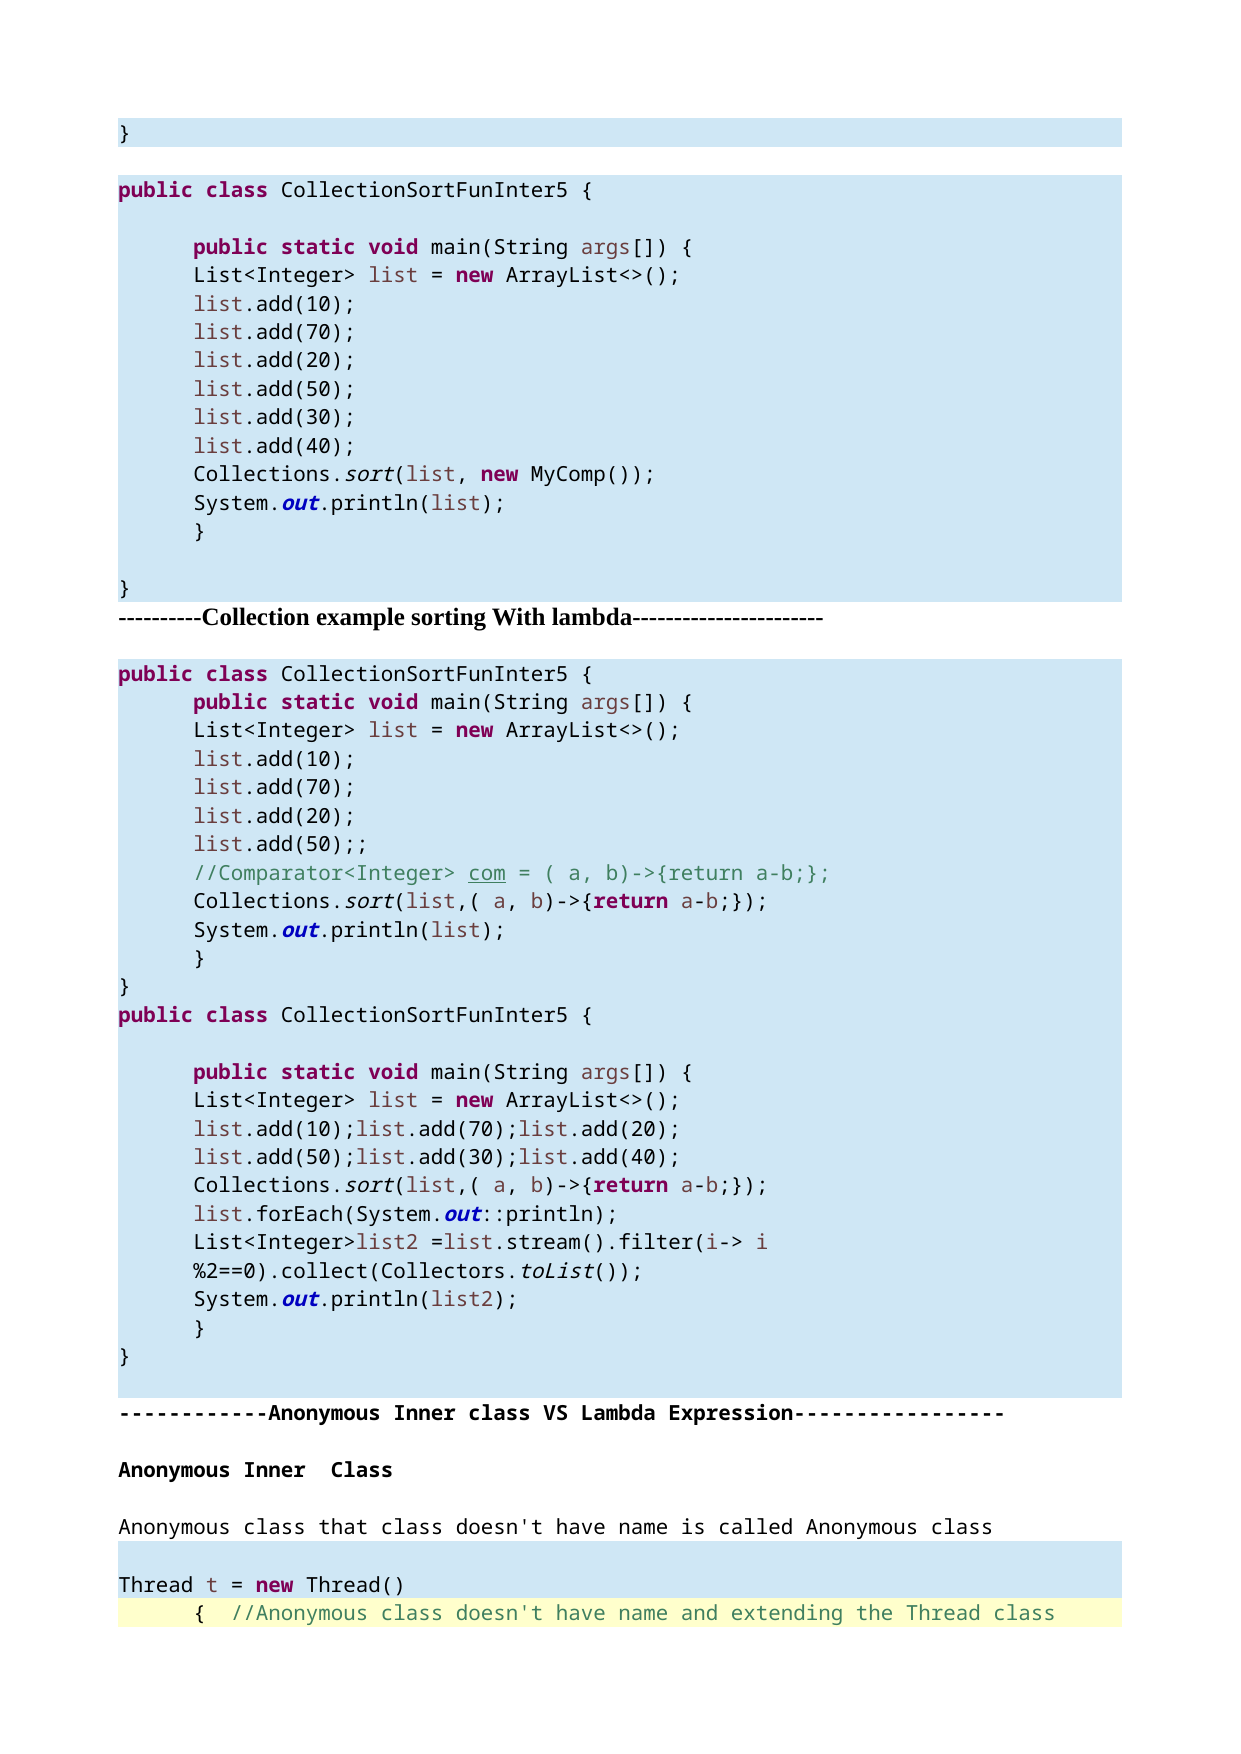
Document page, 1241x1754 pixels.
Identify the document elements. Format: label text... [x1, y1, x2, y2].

text } [118, 1313, 1122, 1341]
text //Comparator<Integer> com = ( a, b)->{return a-b;}; [118, 858, 1122, 886]
text list.add(50);; [118, 829, 1122, 858]
text public static void main(String args[]) { [118, 687, 1122, 716]
text list.add(40); [118, 431, 1122, 459]
text Anonymous Inner Class [118, 1456, 1122, 1484]
text Anonymous class that class doesn't have name is called Anonymous class [118, 1512, 1122, 1541]
text } [118, 1341, 1122, 1370]
text list.add(70); [118, 772, 1122, 801]
text list.add(30); [118, 402, 1122, 431]
text Thread t = new Thread() [118, 1570, 1122, 1598]
text list.add(50);list.add(30);list.add(40); [118, 1142, 1122, 1171]
text System.out.println(list2); [118, 1284, 1122, 1313]
text public static void main(String args[]) { [118, 1057, 1122, 1085]
text list.add(20); [118, 801, 1122, 829]
text public class CollectionSortFunInter5 { [118, 659, 1122, 687]
text } [118, 972, 1122, 1000]
text } [118, 118, 1122, 147]
text list.add(20); [118, 346, 1122, 374]
text Collections.sort(list,( a, b)->{return a-b;}); [118, 1171, 1122, 1199]
text { //Anonymous class doesn't have name and extending the Thread class [118, 1598, 1122, 1627]
text List<Integer> list = new ArrayList<>(); [118, 260, 1122, 289]
text Collections.sort(list,( a, b)->{return a-b;}); [118, 886, 1122, 915]
text List<Integer> list = new ArrayList<>(); [118, 716, 1122, 744]
text public static void main(String args[]) { [118, 232, 1122, 260]
text ------------Anonymous Inner class VS Lambda Expression----------------- [118, 1398, 1122, 1427]
text System.out.println(list); [118, 915, 1122, 943]
text list.add(10); [118, 744, 1122, 772]
text list.add(10); [118, 289, 1122, 317]
text list.add(70); [118, 317, 1122, 346]
text public class CollectionSortFunInter5 { [118, 175, 1122, 203]
text List<Integer>list2 =list.stream().filter(i-> i %2==0).collect(Collectors.toList()); [118, 1227, 1122, 1284]
text public class CollectionSortFunInter5 { [118, 1000, 1122, 1028]
text list.add(50); [118, 374, 1122, 402]
text ----------Collection example sorting With lambda----------------------- [118, 602, 1122, 630]
text } [118, 516, 1122, 545]
text } [118, 943, 1122, 972]
text Collections.sort(list, new MyComp()); [118, 459, 1122, 488]
text } [118, 573, 1122, 602]
text list.forEach(System.out::println); [118, 1199, 1122, 1227]
text System.out.println(list); [118, 488, 1122, 516]
text list.add(10);list.add(70);list.add(20); [118, 1114, 1122, 1142]
text List<Integer> list = new ArrayList<>(); [118, 1085, 1122, 1114]
